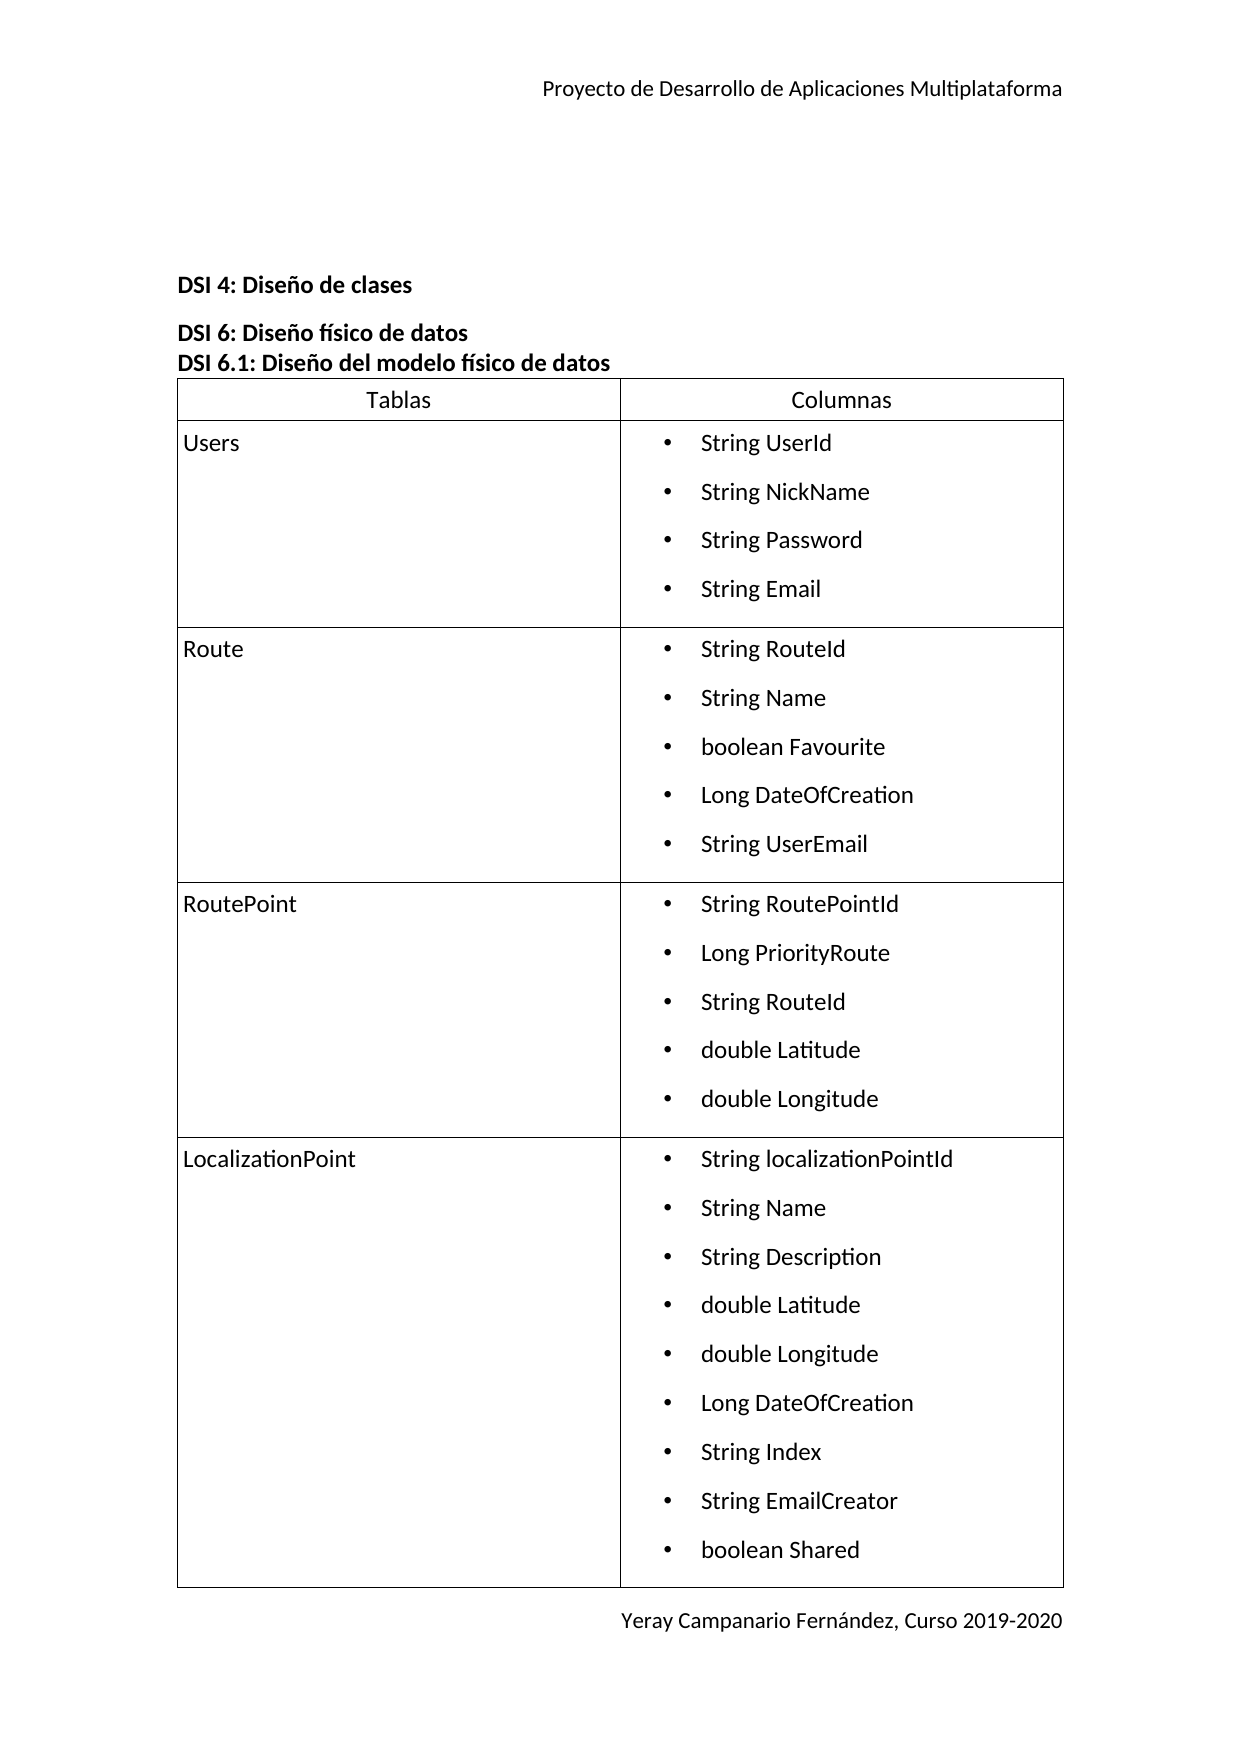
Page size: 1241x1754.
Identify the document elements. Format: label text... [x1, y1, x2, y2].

text DSI 6: Diseño físico de datos [177, 317, 1063, 347]
table_cell RoutePoint [178, 883, 620, 1136]
table_cell LocalizationPoint [178, 1138, 620, 1587]
table_header Columnas [621, 379, 1063, 420]
table_cell String localizationPointId String Name String Description double Latitude double Longitude Long DateOfCreation String Index String EmailCreator boolean Shared [621, 1138, 1063, 1587]
table_cell Route [178, 628, 620, 881]
text DSI 4: Diseño de clases [177, 270, 1063, 300]
table_cell Users [178, 421, 620, 626]
table_cell String RouteId String Name boolean Favourite Long DateOfCreation String UserEmail [621, 628, 1063, 881]
table_cell String UserId String NickName String Password String Email [621, 421, 1063, 626]
text DSI 6.1: Diseño del modelo físico de datos [177, 347, 1063, 378]
table_cell String RoutePointId Long PriorityRoute String RouteId double Latitude double Longitude [621, 883, 1063, 1136]
table_header Tablas [178, 379, 620, 420]
